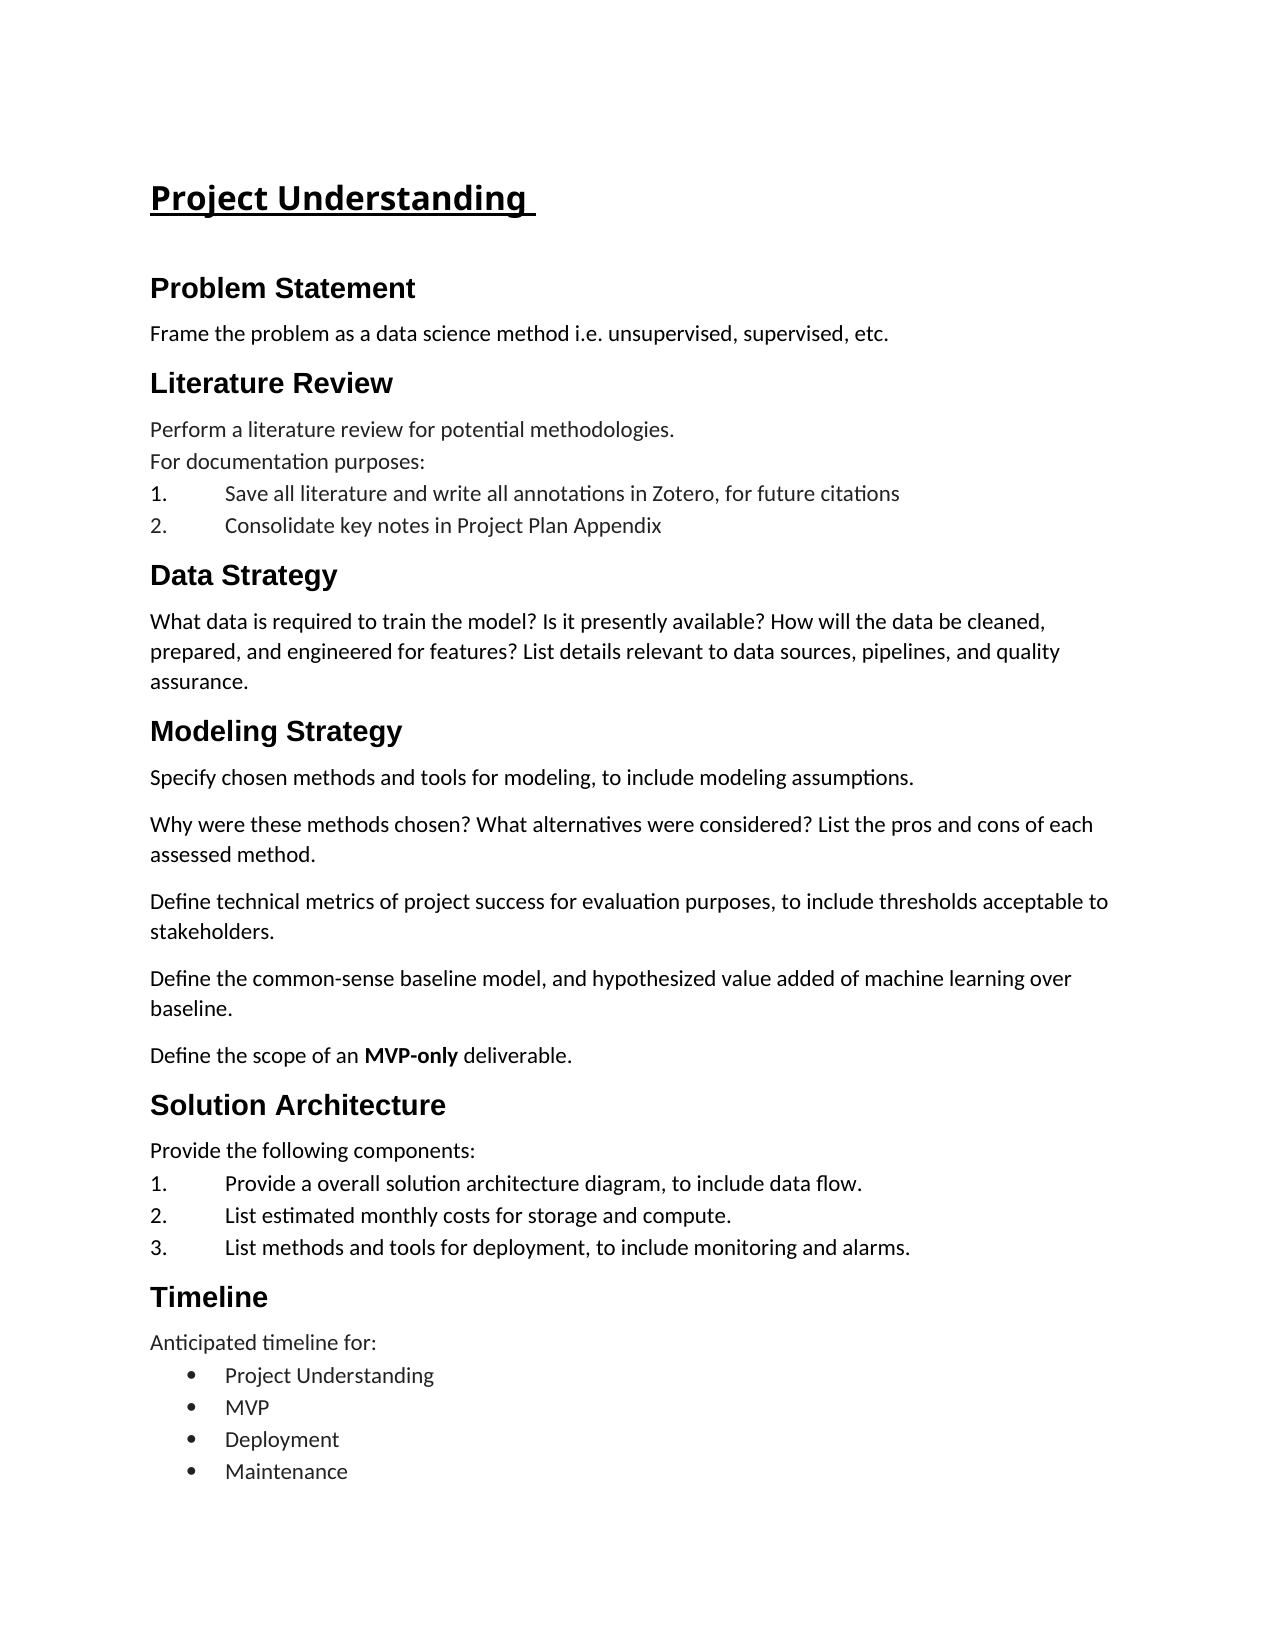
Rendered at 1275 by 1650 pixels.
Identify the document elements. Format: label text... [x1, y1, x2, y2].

list For documentation purposes: [150, 447, 1125, 475]
text Define the common-sense baseline model, and hypothesized value added of machine learning over baseline. [150, 964, 1125, 1022]
list List methods and tools for deployment, to include monitoring and alarms. [150, 1233, 1125, 1261]
subtitle Literature Review [150, 366, 1125, 400]
list Anticipated timeline for: [150, 1328, 1125, 1357]
list Consolidate key notes in Project Plan Appendix [150, 512, 1125, 539]
text Define technical metrics of project success for evaluation purposes, to include thresholds acceptable to stakeholders. [150, 887, 1125, 945]
subtitle Timeline [150, 1280, 1125, 1313]
list Save all literature and write all annotations in Zotero, for future citations [150, 479, 1125, 507]
list Deployment [187, 1425, 1125, 1453]
subtitle Problem Statement [150, 271, 1125, 304]
list List estimated monthly costs for storage and compute. [150, 1201, 1125, 1229]
subtitle Solution Architecture [150, 1088, 1125, 1121]
subtitle Project Understanding [150, 175, 1125, 220]
list MVP [187, 1393, 1125, 1421]
list Maintenance [187, 1457, 1125, 1485]
list Perform a literature review for potential methodologies. [150, 415, 1125, 443]
list Provide the following components: [150, 1137, 1125, 1164]
list Provide a overall solution architecture diagram, to include data flow. [150, 1169, 1125, 1197]
text Specify chosen methods and tools for modeling, to include modeling assumptions. [150, 763, 1125, 791]
text Why were these methods chosen? What alternatives were considered? List the pros and cons of each assessed method. [150, 810, 1125, 868]
text Frame the problem as a data science method i.e. unsupervised, supervised, etc. [150, 319, 1125, 347]
subtitle Data Strategy [150, 558, 1125, 592]
subtitle Modeling Strategy [150, 714, 1125, 748]
text Define the scope of an MVP-only deliverable. [150, 1041, 1125, 1069]
text What data is required to train the model? Is it presently available? How will the data be cleaned, prepared, and engineered for features? List details relevant to data sources, pipelines, and quality assurance. [150, 607, 1125, 695]
list Project Understanding [187, 1361, 1125, 1389]
